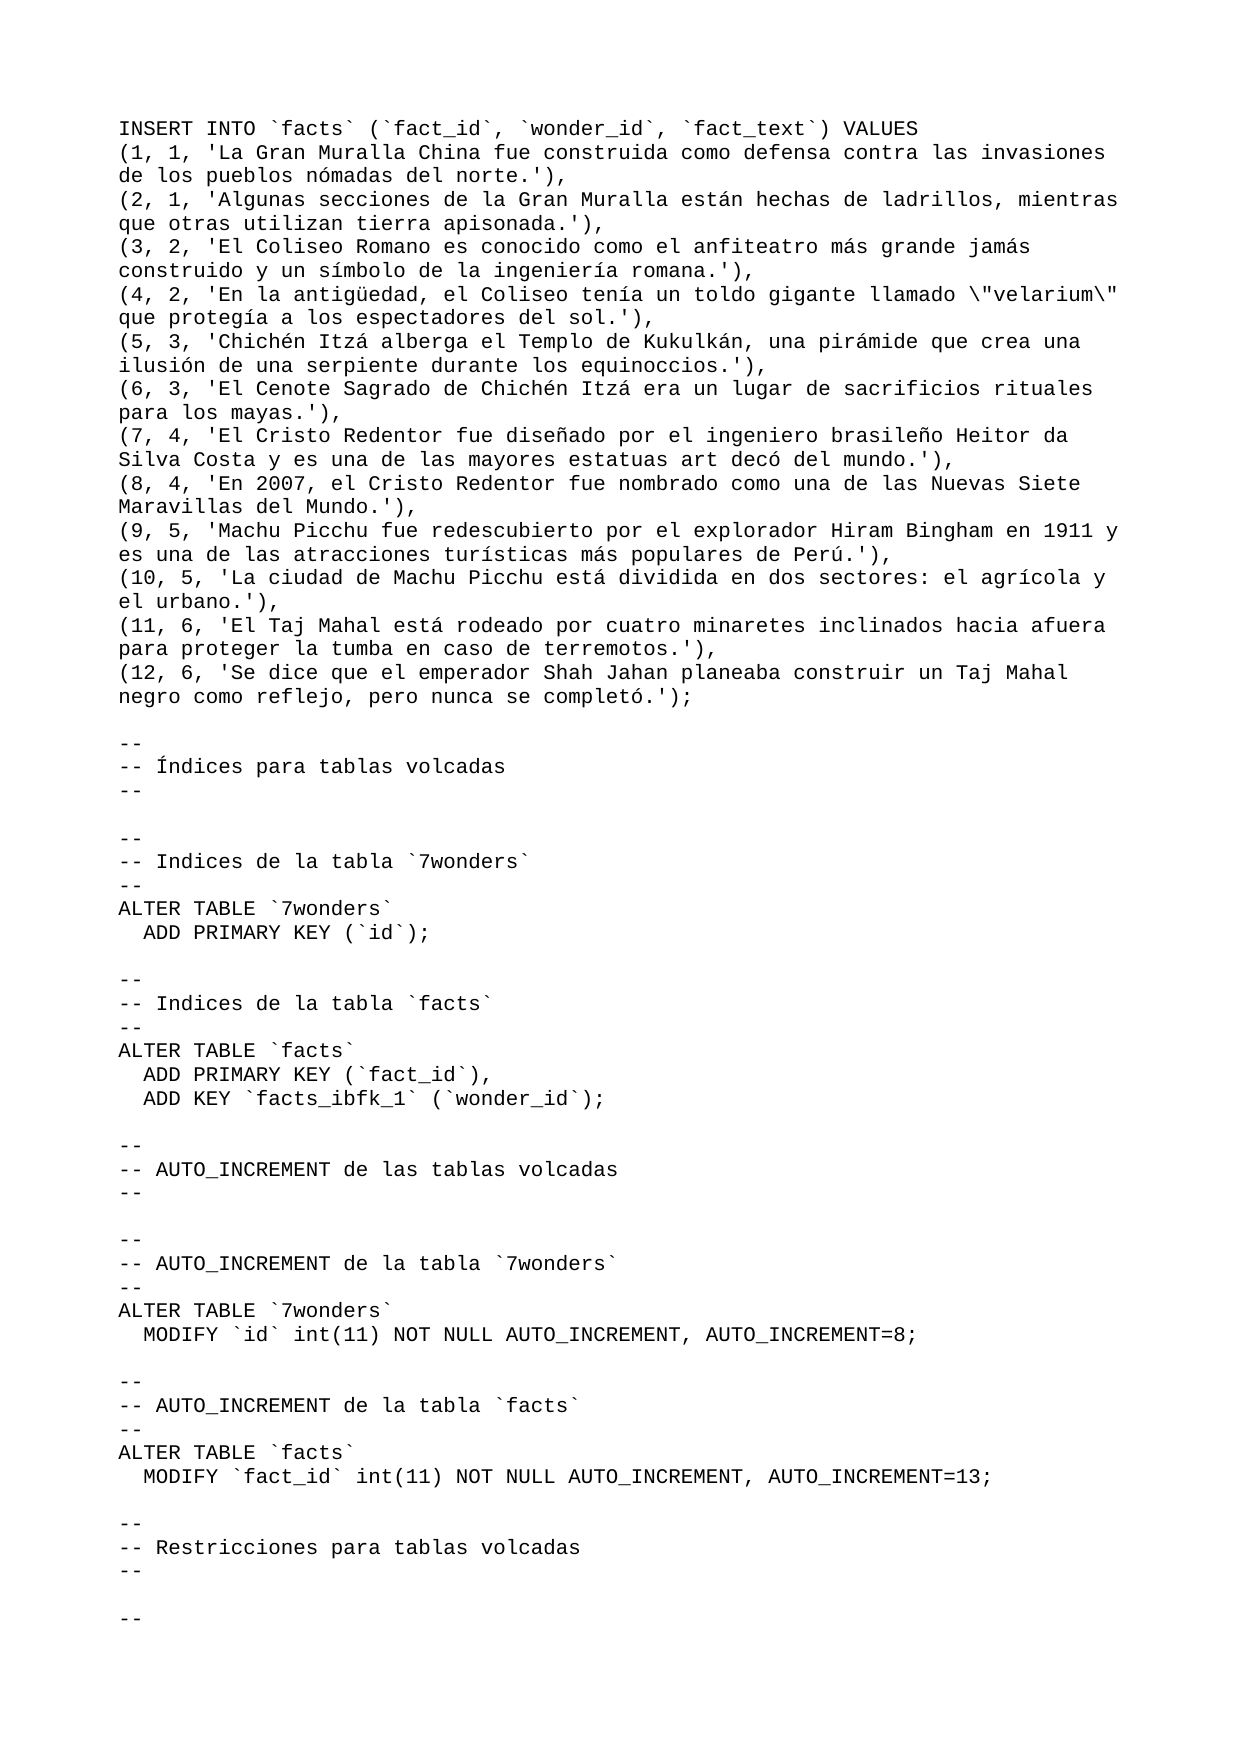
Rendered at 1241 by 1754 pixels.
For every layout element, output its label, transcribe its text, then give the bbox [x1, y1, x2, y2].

text (7, 4, 'El Cristo Redentor fue diseñado por el ingeniero brasileño Heitor da Silva Costa y es una de las mayores estatuas art decó del mundo.'), [118, 426, 1122, 473]
text ALTER TABLE `7wonders` [118, 1300, 1122, 1324]
text -- [118, 1017, 1122, 1040]
text INSERT INTO `facts` (`fact_id`, `wonder_id`, `fact_text`) VALUES [118, 118, 1122, 142]
text -- AUTO_INCREMENT de las tablas volcadas [118, 1158, 1122, 1182]
text (8, 4, 'En 2007, el Cristo Redentor fue nombrado como una de las Nuevas Siete Maravillas del Mundo.'), [118, 473, 1122, 520]
text ADD PRIMARY KEY (`id`); [118, 922, 1122, 946]
text MODIFY `fact_id` int(11) NOT NULL AUTO_INCREMENT, AUTO_INCREMENT=13; [118, 1466, 1122, 1489]
text -- [118, 1419, 1122, 1442]
text -- [118, 1561, 1122, 1584]
text MODIFY `id` int(11) NOT NULL AUTO_INCREMENT, AUTO_INCREMENT=8; [118, 1324, 1122, 1348]
text (12, 6, 'Se dice que el emperador Shah Jahan planeaba construir un Taj Mahal negro como reflejo, pero nunca se completó.'); [118, 662, 1122, 709]
text -- [118, 1608, 1122, 1631]
text ALTER TABLE `7wonders` [118, 898, 1122, 922]
text (11, 6, 'El Taj Mahal está rodeado por cuatro minaretes inclinados hacia afuera para proteger la tumba en caso de terremotos.'), [118, 615, 1122, 662]
text -- [118, 969, 1122, 993]
text -- [118, 1135, 1122, 1158]
text ALTER TABLE `facts` [118, 1040, 1122, 1064]
text -- AUTO_INCREMENT de la tabla `7wonders` [118, 1253, 1122, 1277]
text (1, 1, 'La Gran Muralla China fue construida como defensa contra las invasiones de los pueblos nómadas del norte.'), [118, 142, 1122, 189]
text -- [118, 827, 1122, 851]
text ADD PRIMARY KEY (`fact_id`), [118, 1064, 1122, 1088]
text -- [118, 733, 1122, 757]
text -- Indices de la tabla `7wonders` [118, 851, 1122, 875]
text -- [118, 1513, 1122, 1537]
text (6, 3, 'El Cenote Sagrado de Chichén Itzá era un lugar de sacrificios rituales para los mayas.'), [118, 378, 1122, 426]
text -- [118, 1277, 1122, 1300]
text (4, 2, 'En la antigüedad, el Coliseo tenía un toldo gigante llamado \"velarium\" que protegía a los espectadores del sol.'), [118, 284, 1122, 331]
text -- Restricciones para tablas volcadas [118, 1537, 1122, 1561]
text -- [118, 780, 1122, 804]
text -- [118, 1182, 1122, 1206]
text (5, 3, 'Chichén Itzá alberga el Templo de Kukulkán, una pirámide que crea una ilusión de una serpiente durante los equinoccios.'), [118, 331, 1122, 378]
text -- Indices de la tabla `facts` [118, 993, 1122, 1017]
text -- [118, 1229, 1122, 1253]
text -- [118, 1371, 1122, 1395]
text (10, 5, 'La ciudad de Machu Picchu está dividida en dos sectores: el agrícola y el urbano.'), [118, 567, 1122, 615]
text ADD KEY `facts_ibfk_1` (`wonder_id`); [118, 1088, 1122, 1111]
text (9, 5, 'Machu Picchu fue redescubierto por el explorador Hiram Bingham en 1911 y es una de las atracciones turísticas más populares de Perú.'), [118, 520, 1122, 567]
text -- Índices para tablas volcadas [118, 757, 1122, 780]
text -- AUTO_INCREMENT de la tabla `facts` [118, 1395, 1122, 1419]
text (2, 1, 'Algunas secciones de la Gran Muralla están hechas de ladrillos, mientras que otras utilizan tierra apisonada.'), [118, 189, 1122, 236]
text -- [118, 875, 1122, 898]
text ALTER TABLE `facts` [118, 1442, 1122, 1466]
text (3, 2, 'El Coliseo Romano es conocido como el anfiteatro más grande jamás construido y un símbolo de la ingeniería romana.'), [118, 236, 1122, 284]
